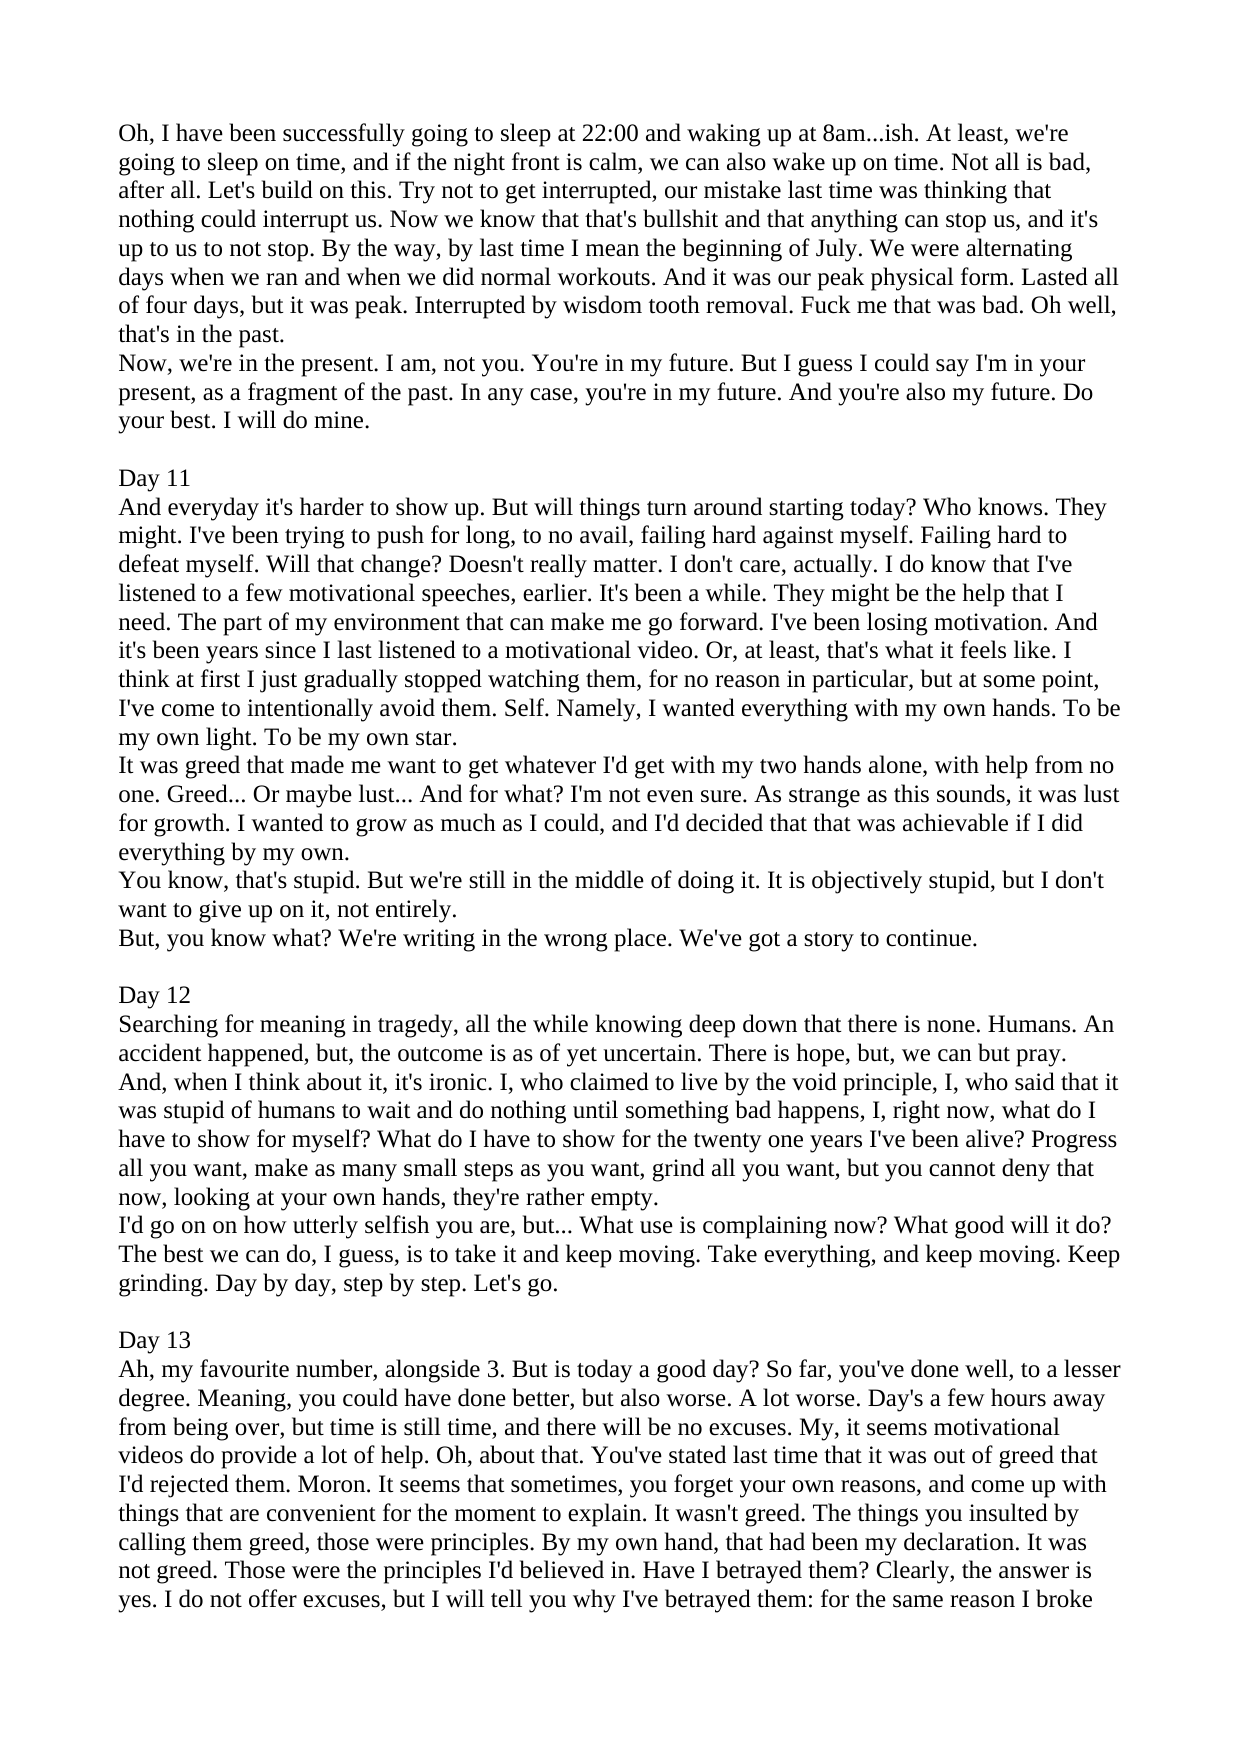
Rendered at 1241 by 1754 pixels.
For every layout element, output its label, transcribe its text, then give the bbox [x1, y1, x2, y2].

text Day 13 [118, 1326, 1122, 1354]
text Day 12 [118, 981, 1122, 1009]
text Now, we're in the present. I am, not you. You're in my future. But I guess I could say I'm in your present, as a fragment of the past. In any case, you're in my future. And you're also my future. Do your best. I will do mine. [118, 348, 1122, 434]
text Ah, my favourite number, alongside 3. But is today a good day? So far, you've done well, to a lesser degree. Meaning, you could have done better, but also worse. A lot worse. Day's a few hours away from being over, but time is still time, and there will be no excuses. My, it seems motivational videos do provide a lot of help. Oh, about that. You've stated last time that it was out of greed that I'd rejected them. Moron. It seems that sometimes, you forget your own reasons, and come up with things that are convenient for the moment to explain. It wasn't greed. The things you insulted by calling them greed, those were principles. By my own hand, that had been my declaration. It was not greed. Those were the principles I'd believed in. Have I betrayed them? Clearly, the answer is yes. I do not offer excuses, but I will tell you why I've betrayed them: for the same reason I broke [118, 1354, 1122, 1613]
text You know, that's stupid. But we're still in the middle of doing it. It is objectively stupid, but I don't want to give up on it, not entirely. [118, 866, 1122, 923]
text I'd go on on how utterly selfish you are, but... What use is complaining now? What good will it do? The best we can do, I guess, is to take it and keep moving. Take everything, and keep moving. Keep grinding. Day by day, step by step. Let's go. [118, 1211, 1122, 1297]
text Oh, I have been successfully going to sleep at 22:00 and waking up at 8am...ish. At least, we're going to sleep on time, and if the night front is calm, we can also wake up on time. Not all is bad, after all. Let's build on this. Try not to get interrupted, our mistake last time was thinking that nothing could interrupt us. Now we know that that's bullshit and that anything can stop us, and it's up to us to not stop. By the way, by last time I mean the beginning of July. We were alternating days when we ran and when we did normal workouts. And it was our peak physical form. Lasted all of four days, but it was peak. Interrupted by wisdom tooth removal. Fuck me that was bad. Oh well, that's in the past. [118, 118, 1122, 348]
text But, you know what? We're writing in the wrong place. We've got a story to continue. [118, 923, 1122, 952]
text Searching for meaning in tragedy, all the while knowing deep down that there is none. Humans. An accident happened, but, the outcome is as of yet uncertain. There is hope, but, we can but pray. And, when I think about it, it's ironic. I, who claimed to live by the void principle, I, who said that it was stupid of humans to wait and do nothing until something bad happens, I, right now, what do I have to show for myself? What do I have to show for the twenty one years I've been alive? Progress all you want, make as many small steps as you want, grind all you want, but you cannot deny that now, looking at your own hands, they're rather empty. [118, 1009, 1122, 1211]
text Day 11 [118, 463, 1122, 492]
text And everyday it's harder to show up. But will things turn around starting today? Who knows. They might. I've been trying to push for long, to no avail, failing hard against myself. Failing hard to defeat myself. Will that change? Doesn't really matter. I don't care, actually. I do know that I've listened to a few motivational speeches, earlier. It's been a while. They might be the help that I need. The part of my environment that can make me go forward. I've been losing motivation. And it's been years since I last listened to a motivational video. Or, at least, that's what it feels like. I think at first I just gradually stopped watching them, for no reason in particular, but at some point, I've come to intentionally avoid them. Self. Namely, I wanted everything with my own hands. To be my own light. To be my own star. [118, 492, 1122, 751]
text It was greed that made me want to get whatever I'd get with my two hands alone, with help from no one. Greed... Or maybe lust... And for what? I'm not even sure. As strange as this sounds, it was lust for growth. I wanted to grow as much as I could, and I'd decided that that was achievable if I did everything by my own. [118, 751, 1122, 866]
